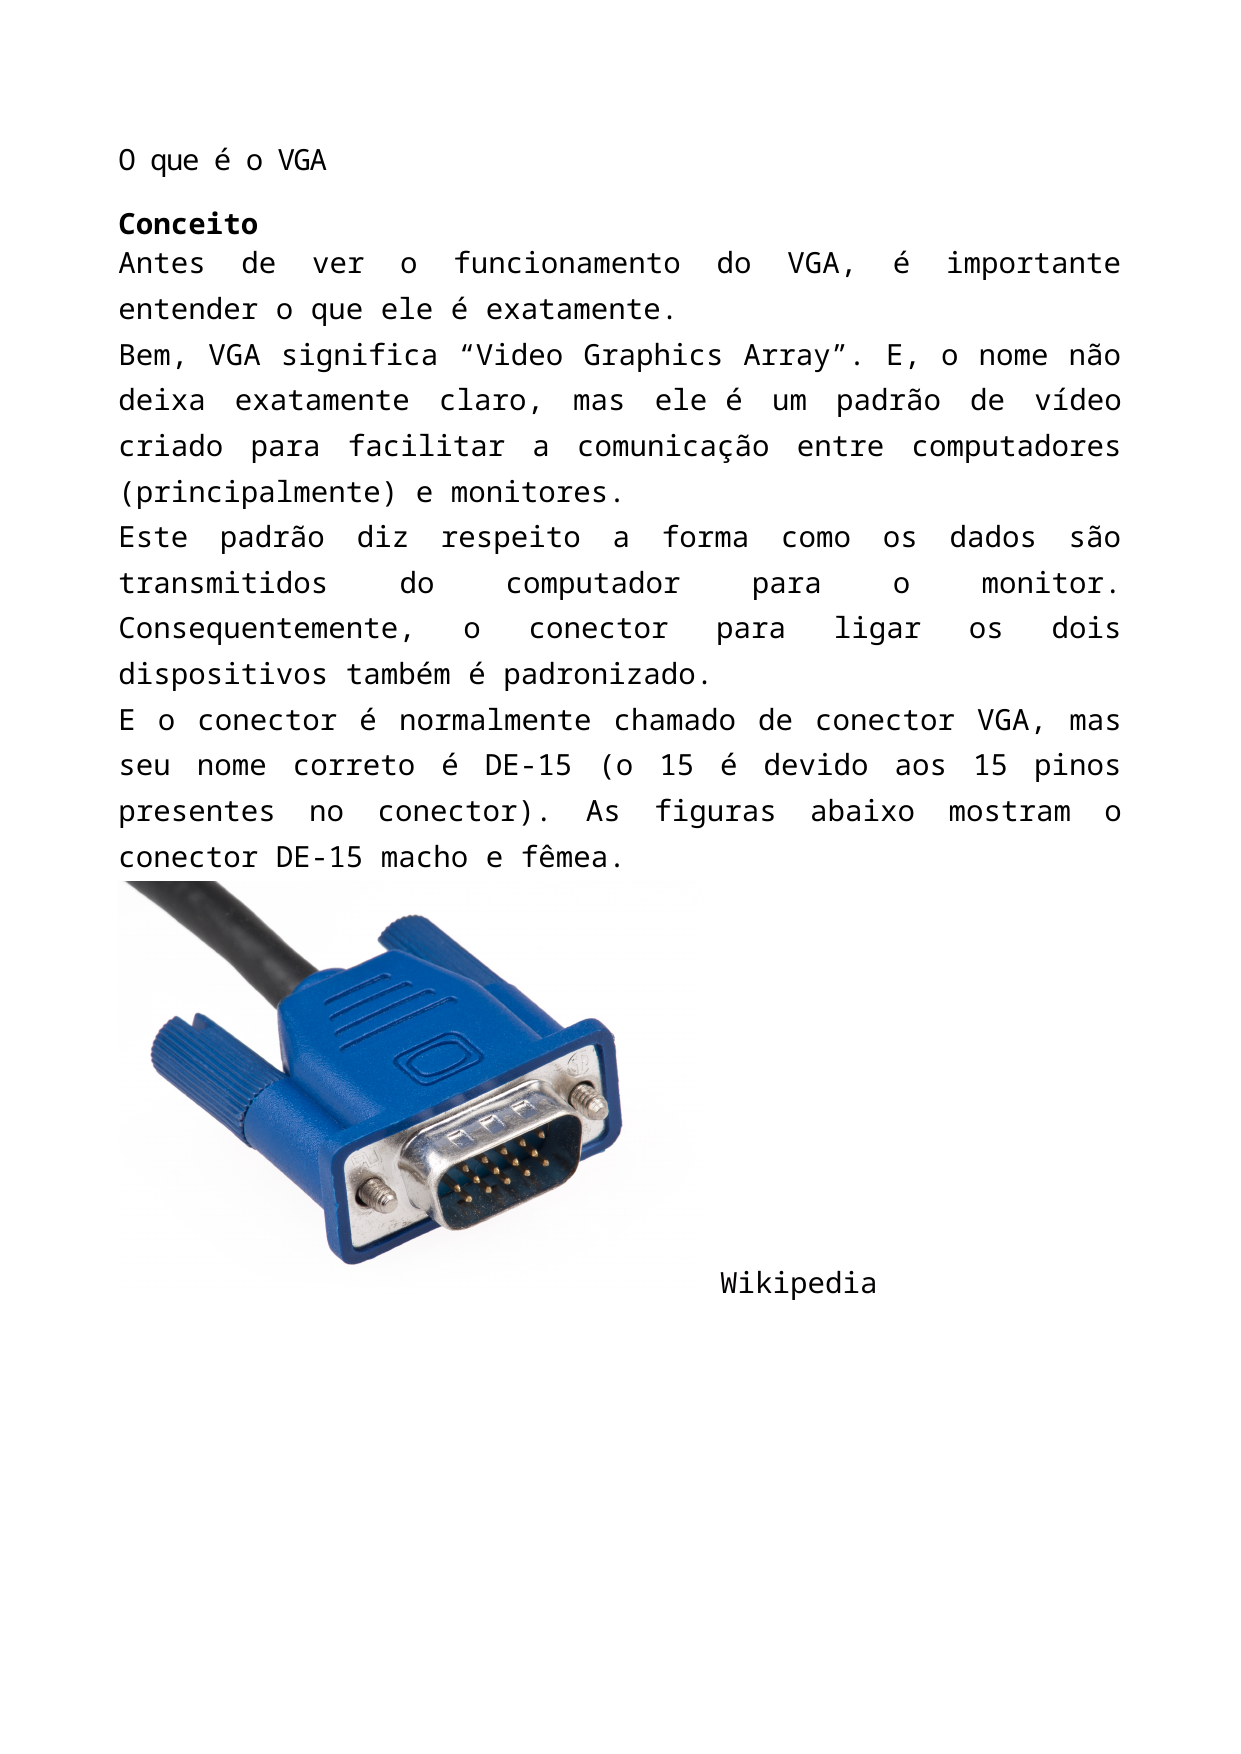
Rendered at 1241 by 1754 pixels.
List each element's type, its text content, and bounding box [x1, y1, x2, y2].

text Antes de ver o funcionamento do VGA, é importante entender o que ele é exatamente. [118, 243, 1122, 328]
text Este padrão diz respeito a forma como os dados são transmitidos do computador para o monitor. Consequentemente, o conector para ligar os dois dispositivos também é padronizado. [118, 516, 1122, 693]
text Bem, VGA significa “Video Graphics Array”. E, o nome não deixa exatamente claro, mas ele é um padrão de vídeo criado para facilitar a comunicação entre computadores (principalmente) e monitores. [118, 334, 1122, 511]
text Wikipedia [118, 881, 1122, 1302]
text E o conector é normalmente chamado de conector VGA, mas seu nome correto é DE-15 (o 15 é devido aos 15 pinos presentes no conector). As figuras abaixo mostram o conector DE-15 macho e fêmea. [118, 699, 1122, 876]
subtitle Conceito [118, 191, 1122, 243]
picture [118, 881, 703, 1294]
subtitle O que é o VGA [118, 139, 1122, 179]
